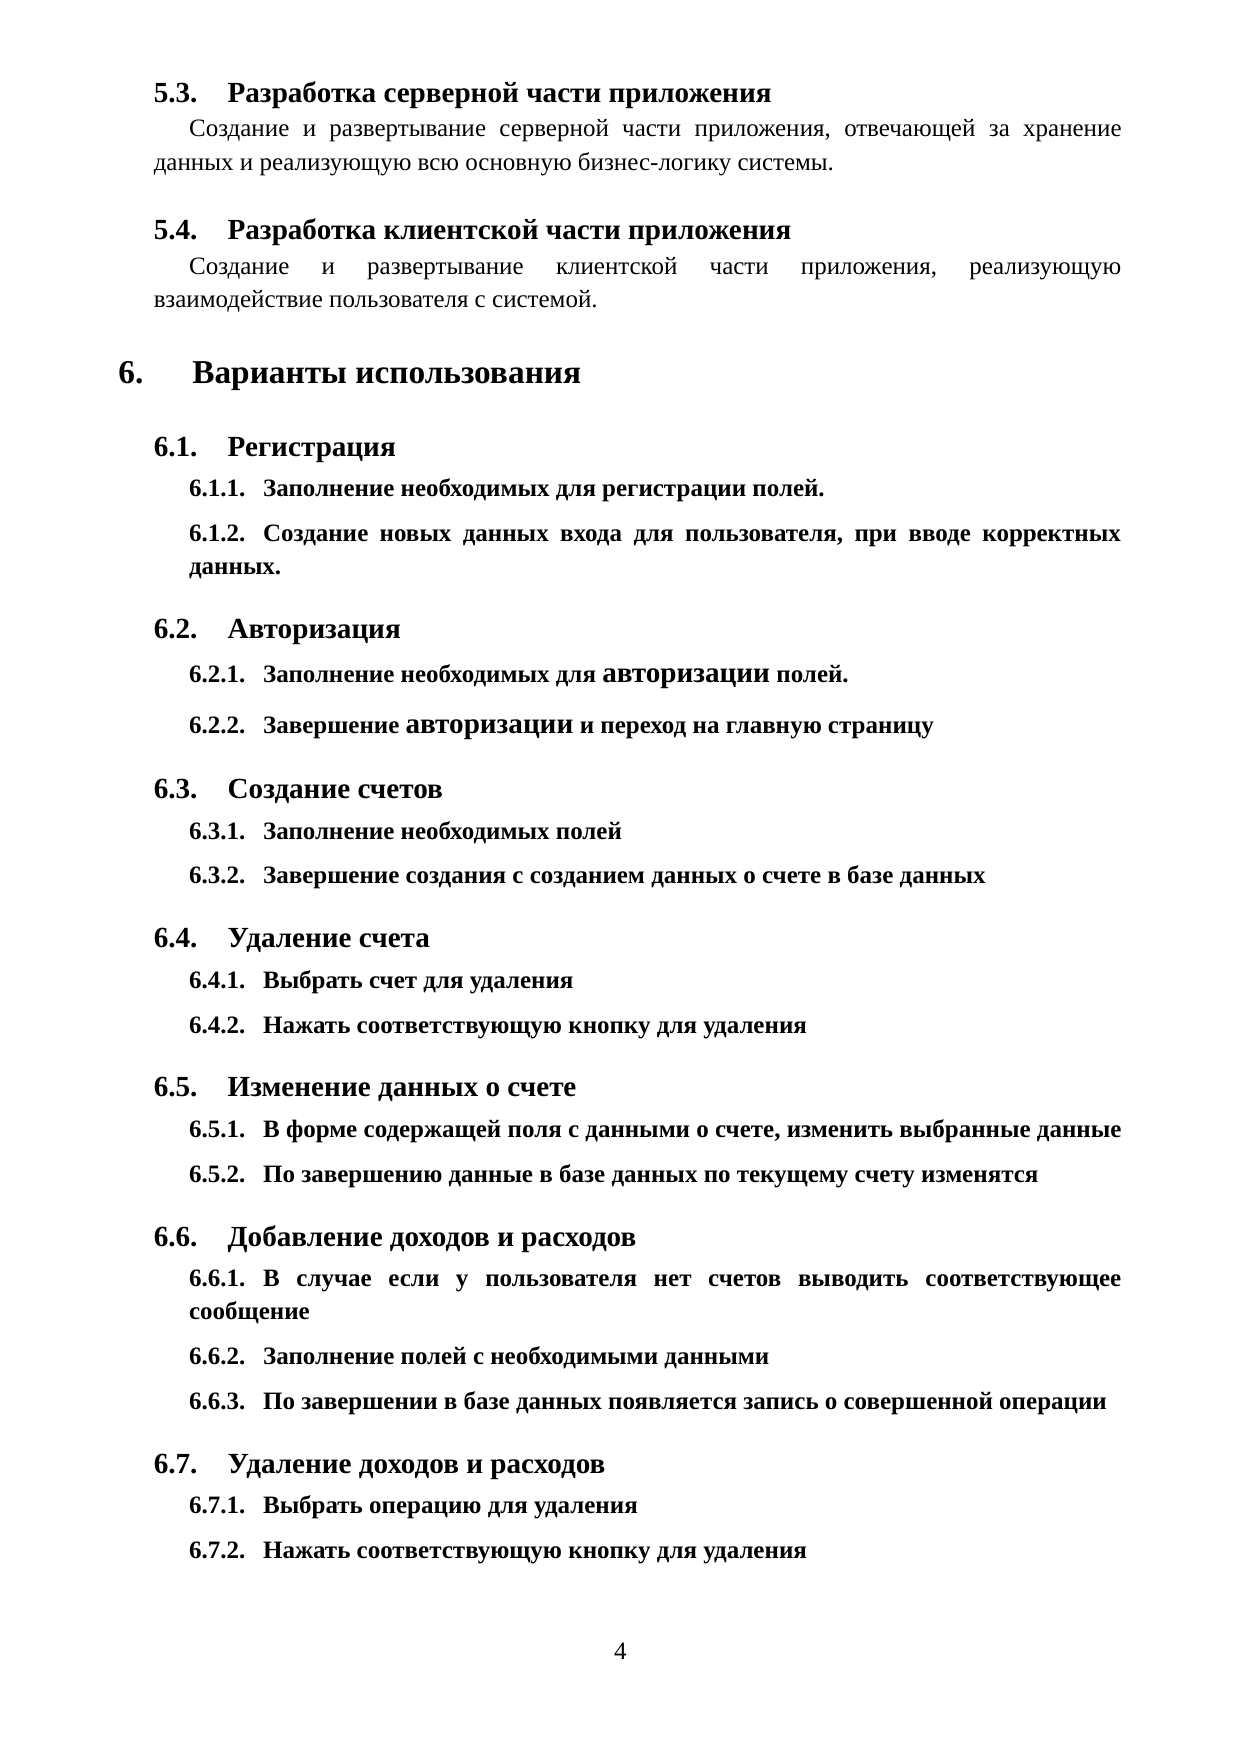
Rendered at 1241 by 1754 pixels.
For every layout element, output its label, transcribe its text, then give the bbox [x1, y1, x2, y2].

subtitle Нажать соответствующую кнопку для удаления [189, 1535, 1122, 1564]
subtitle Изменение данных о счете [153, 1069, 1122, 1103]
subtitle Заполнение необходимых для регистрации полей. [189, 473, 1122, 502]
subtitle Создание новых данных входа для пользователя, при вводе корректных данных. [189, 518, 1122, 580]
subtitle Регистрация [153, 429, 1122, 462]
subtitle По завершению данные в базе данных по текущему счету изменятся [189, 1159, 1122, 1188]
subtitle Варианты использования [118, 352, 1122, 391]
subtitle Создание счетов [153, 771, 1122, 805]
subtitle Завершение создания с созданием данных о счете в базе данных [189, 861, 1122, 889]
subtitle Разработка клиентской части приложения [153, 212, 1122, 246]
subtitle Удаление доходов и расходов [153, 1446, 1122, 1479]
text Создание и развертывание серверной части приложения, отвечающей за хранение данных и реализующую всю основную бизнес-логику системы. [153, 113, 1122, 175]
subtitle Заполнение полей с необходимыми данными [189, 1341, 1122, 1370]
subtitle По завершении в базе данных появляется запись о совершенной операции [189, 1386, 1122, 1415]
subtitle Заполнение необходимых полей [189, 816, 1122, 844]
subtitle Разработка серверной части приложения [153, 75, 1122, 108]
subtitle Завершение авторизации и переход на главную страницу [189, 706, 1122, 739]
subtitle Выбрать операцию для удаления [189, 1490, 1122, 1519]
subtitle Добавление доходов и расходов [153, 1219, 1122, 1252]
subtitle В случае если у пользователя нет счетов выводить соответствующее сообщение [189, 1263, 1122, 1325]
subtitle Заполнение необходимых для авторизации полей. [189, 656, 1122, 689]
subtitle Удаление счета [153, 920, 1122, 954]
subtitle Выбрать счет для удаления [189, 965, 1122, 994]
subtitle В форме содержащей поля с данными о счете, изменить выбранные данные [189, 1114, 1122, 1143]
text Создание и развертывание клиентской части приложения, реализующую взаимодействие пользователя с системой. [153, 251, 1122, 312]
subtitle Нажать соответствующую кнопку для удаления [189, 1010, 1122, 1038]
subtitle Авторизация [153, 611, 1122, 644]
